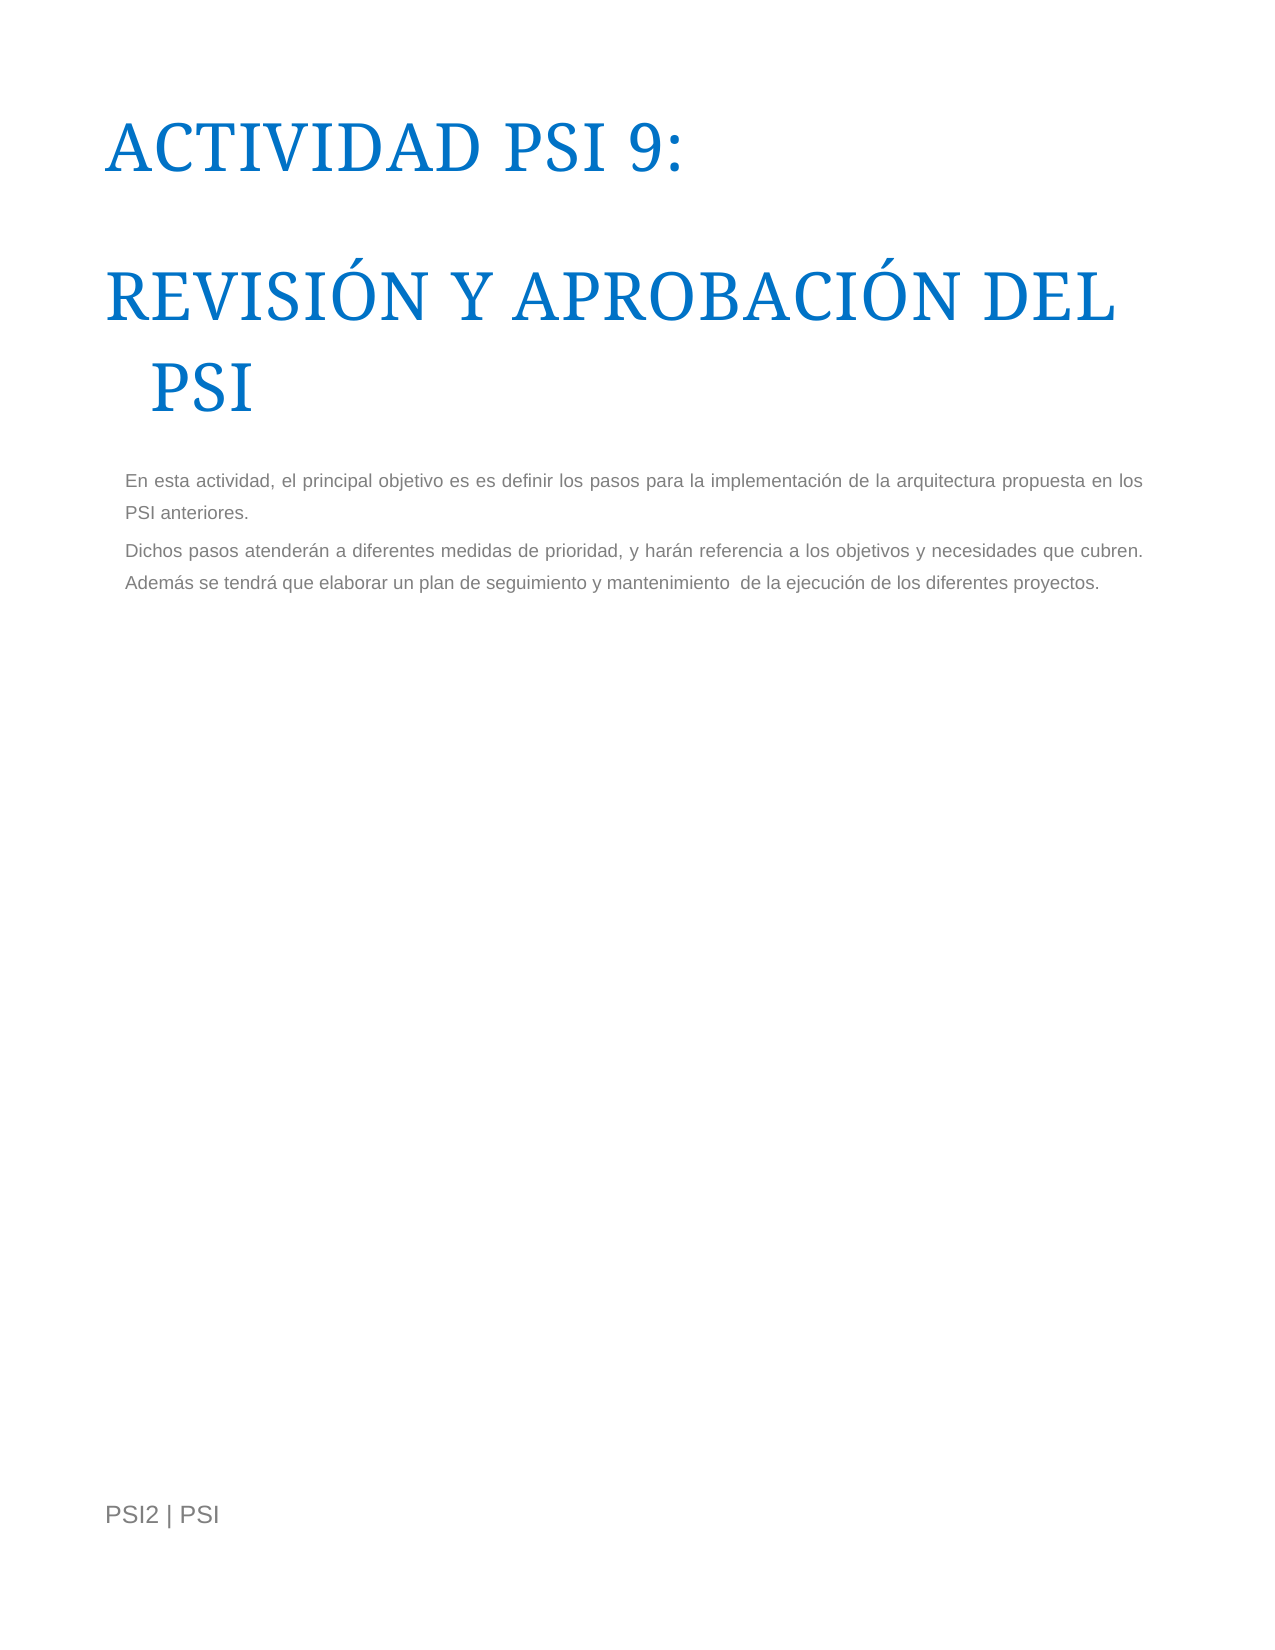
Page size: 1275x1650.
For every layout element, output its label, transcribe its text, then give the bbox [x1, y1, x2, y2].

text En esta actividad, el principal objetivo es es definir los pasos para la implementación de la arquitectura propuesta en los PSI anteriores. [125, 469, 1145, 523]
subtitle ACTIVIDAD PSI 9: [105, 100, 1170, 191]
text Dichos pasos atenderán a diferentes medidas de prioridad, y harán referencia a los objetivos y necesidades que cubren. Además se tendrá que elaborar un plan de seguimiento y mantenimiento de la ejecución de los diferentes proyectos. [125, 539, 1145, 593]
subtitle Revisión y aprobación del psi [105, 249, 1170, 431]
